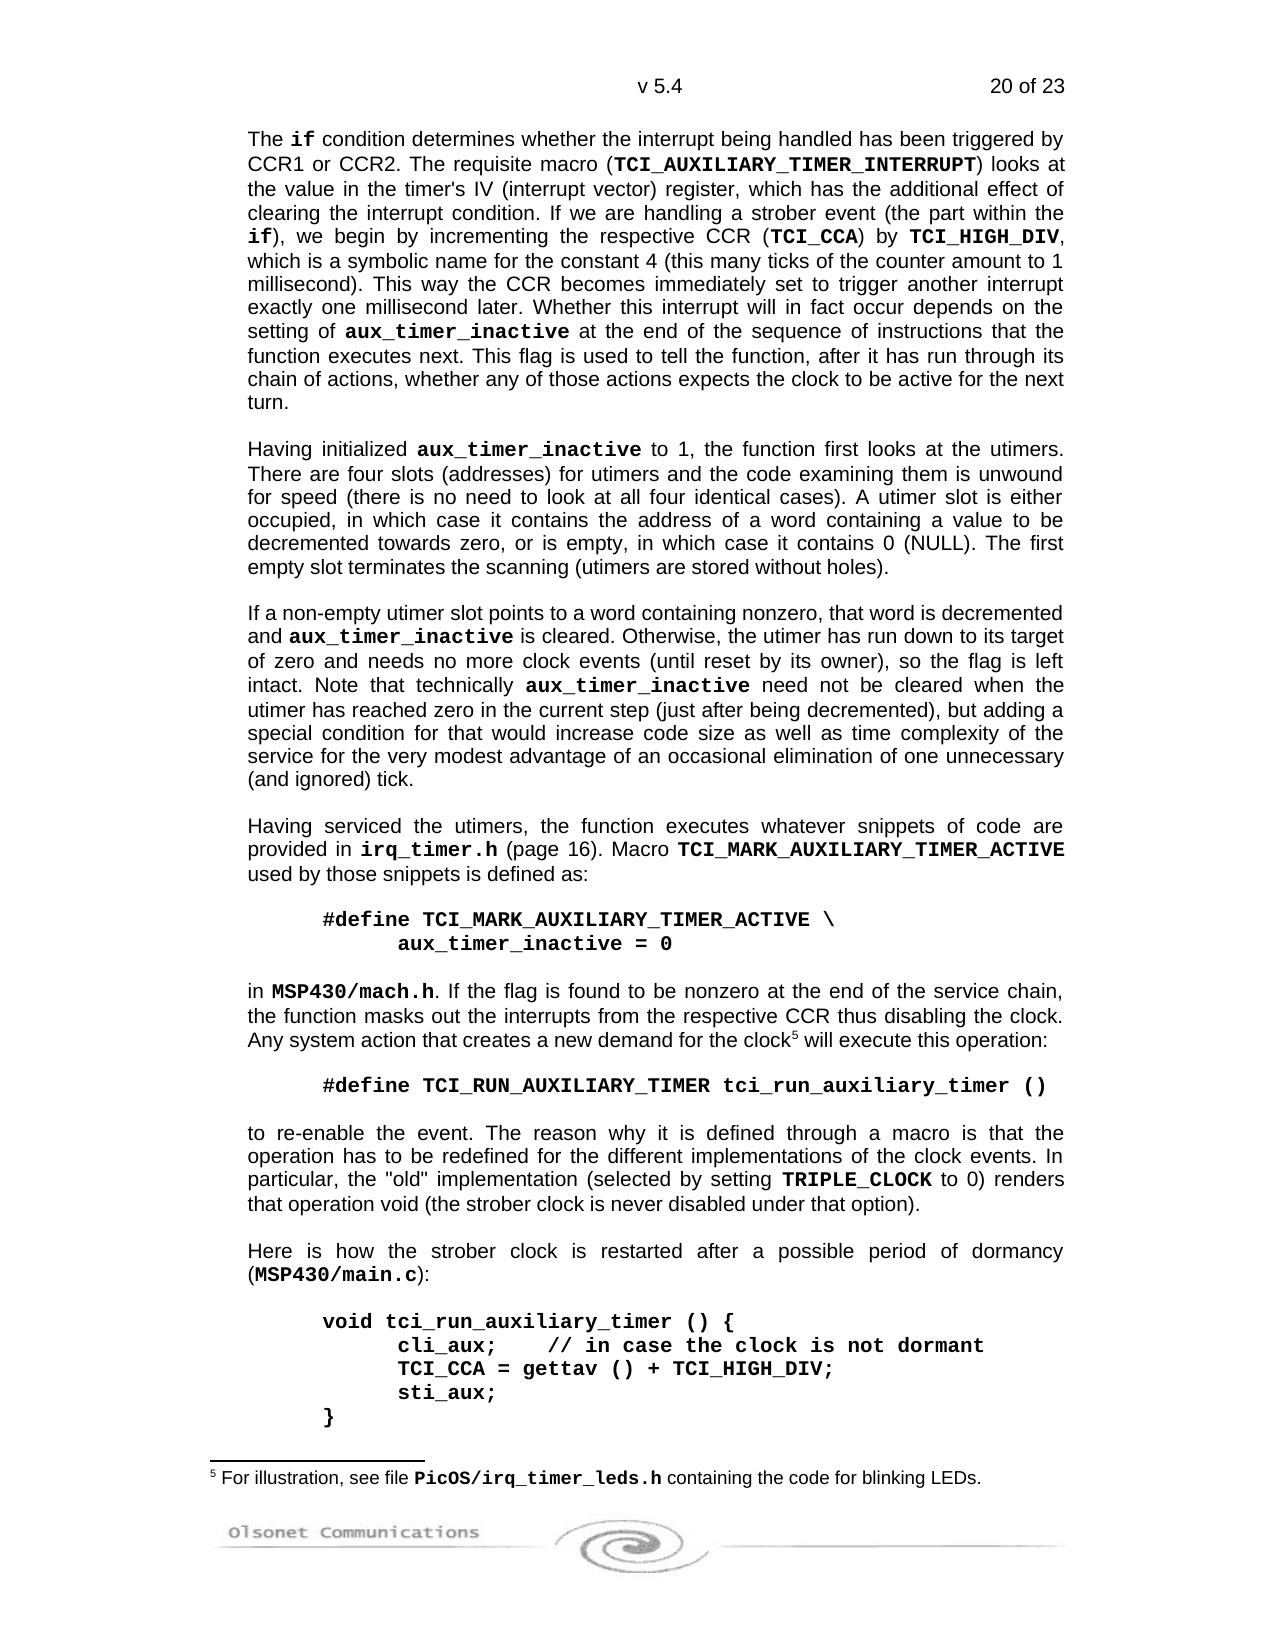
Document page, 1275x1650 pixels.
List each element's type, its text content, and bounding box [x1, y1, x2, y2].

text TCI_CCA = gettav () + TCI_HIGH_DIV; [247, 1358, 1065, 1382]
text } [247, 1406, 1065, 1429]
text For illustration, see file PicOS/irq_timer_leds.h containing the code for blinking LEDs. [210, 1467, 1065, 1490]
text in MSP430/mach.h. If the flag is found to be nonzero at the end of the service chain, the function masks out the interrupts from the respective CCR thus disabling the clock. Any system action that creates a new demand for the clock will execute this operation: [247, 980, 1065, 1051]
text aux_timer_inactive = 0 [247, 933, 1065, 957]
text sti_aux; [247, 1382, 1065, 1406]
text #define TCI_MARK_AUXILIARY_TIMER_ACTIVE \ [247, 909, 1065, 933]
text If a non-empty utimer slot points to a word containing nonzero, that word is decremented and aux_timer_inactive is cleared. Otherwise, the utimer has run down to its target of zero and needs no more clock events (until reset by its owner), so the flag is left intact. Note that technically aux_timer_inactive need not be cleared when the utimer has reached zero in the current step (just after being decremented), but adding a special condition for that would increase code size as well as time complexity of the service for the very modest advantage of an occasional elimination of one unnecessary (and ignored) tick. [247, 602, 1065, 791]
text cli_aux; // in case the clock is not dormant [247, 1335, 1065, 1358]
text void tci_run_auxiliary_timer () { [247, 1311, 1065, 1335]
text Having initialized aux_timer_inactive to 1, the function first looks at the utimers. There are four slots (addresses) for utimers and the code examining them is unwound for speed (there is no need to look at all four identical cases). A utimer slot is either occupied, in which case it contains the address of a word containing a value to be decremented towards zero, or is empty, in which case it contains 0 (NULL). The first empty slot terminates the scanning (utimers are stored without holes). [247, 437, 1065, 578]
text Here is how the strober clock is restarted after a possible period of dormancy (MSP430/main.c): [247, 1239, 1065, 1288]
picture [210, 1504, 1065, 1596]
text The if condition determines whether the interrupt being handled has been triggered by CCR1 or CCR2. The requisite macro (TCI_AUXILIARY_TIMER_INTERRUPT) looks at the value in the timer's IV (interrupt vector) register, which has the additional effect of clearing the interrupt condition. If we are handling a strober event (the part within the if), we begin by incrementing the respective CCR (TCI_CCA) by TCI_HIGH_DIV, which is a symbolic name for the constant 4 (this many ticks of the counter amount to 1 millisecond). This way the CCR becomes immediately set to trigger another interrupt exactly one millisecond later. Whether this interrupt will in fact occur depends on the setting of aux_timer_inactive at the end of the sequence of instructions that the function executes next. This flag is used to tell the function, after it has run through its chain of actions, whether any of those actions expects the clock to be active for the next turn. [247, 128, 1065, 414]
text Having serviced the utimers, the function executes whatever snippets of code are provided in irq_timer.h (page 16). Macro TCI_MARK_AUXILIARY_TIMER_ACTIVE used by those snippets is defined as: [247, 814, 1065, 886]
text to re-enable the event. The reason why it is defined through a macro is that the operation has to be redefined for the different implementations of the clock events. In particular, the "old" implementation (selected by setting TRIPLE_CLOCK to 0) renders that operation void (the strober clock is never disabled under that option). [247, 1121, 1065, 1216]
text #define TCI_RUN_AUXILIARY_TIMER tci_run_auxiliary_timer () [247, 1074, 1065, 1098]
